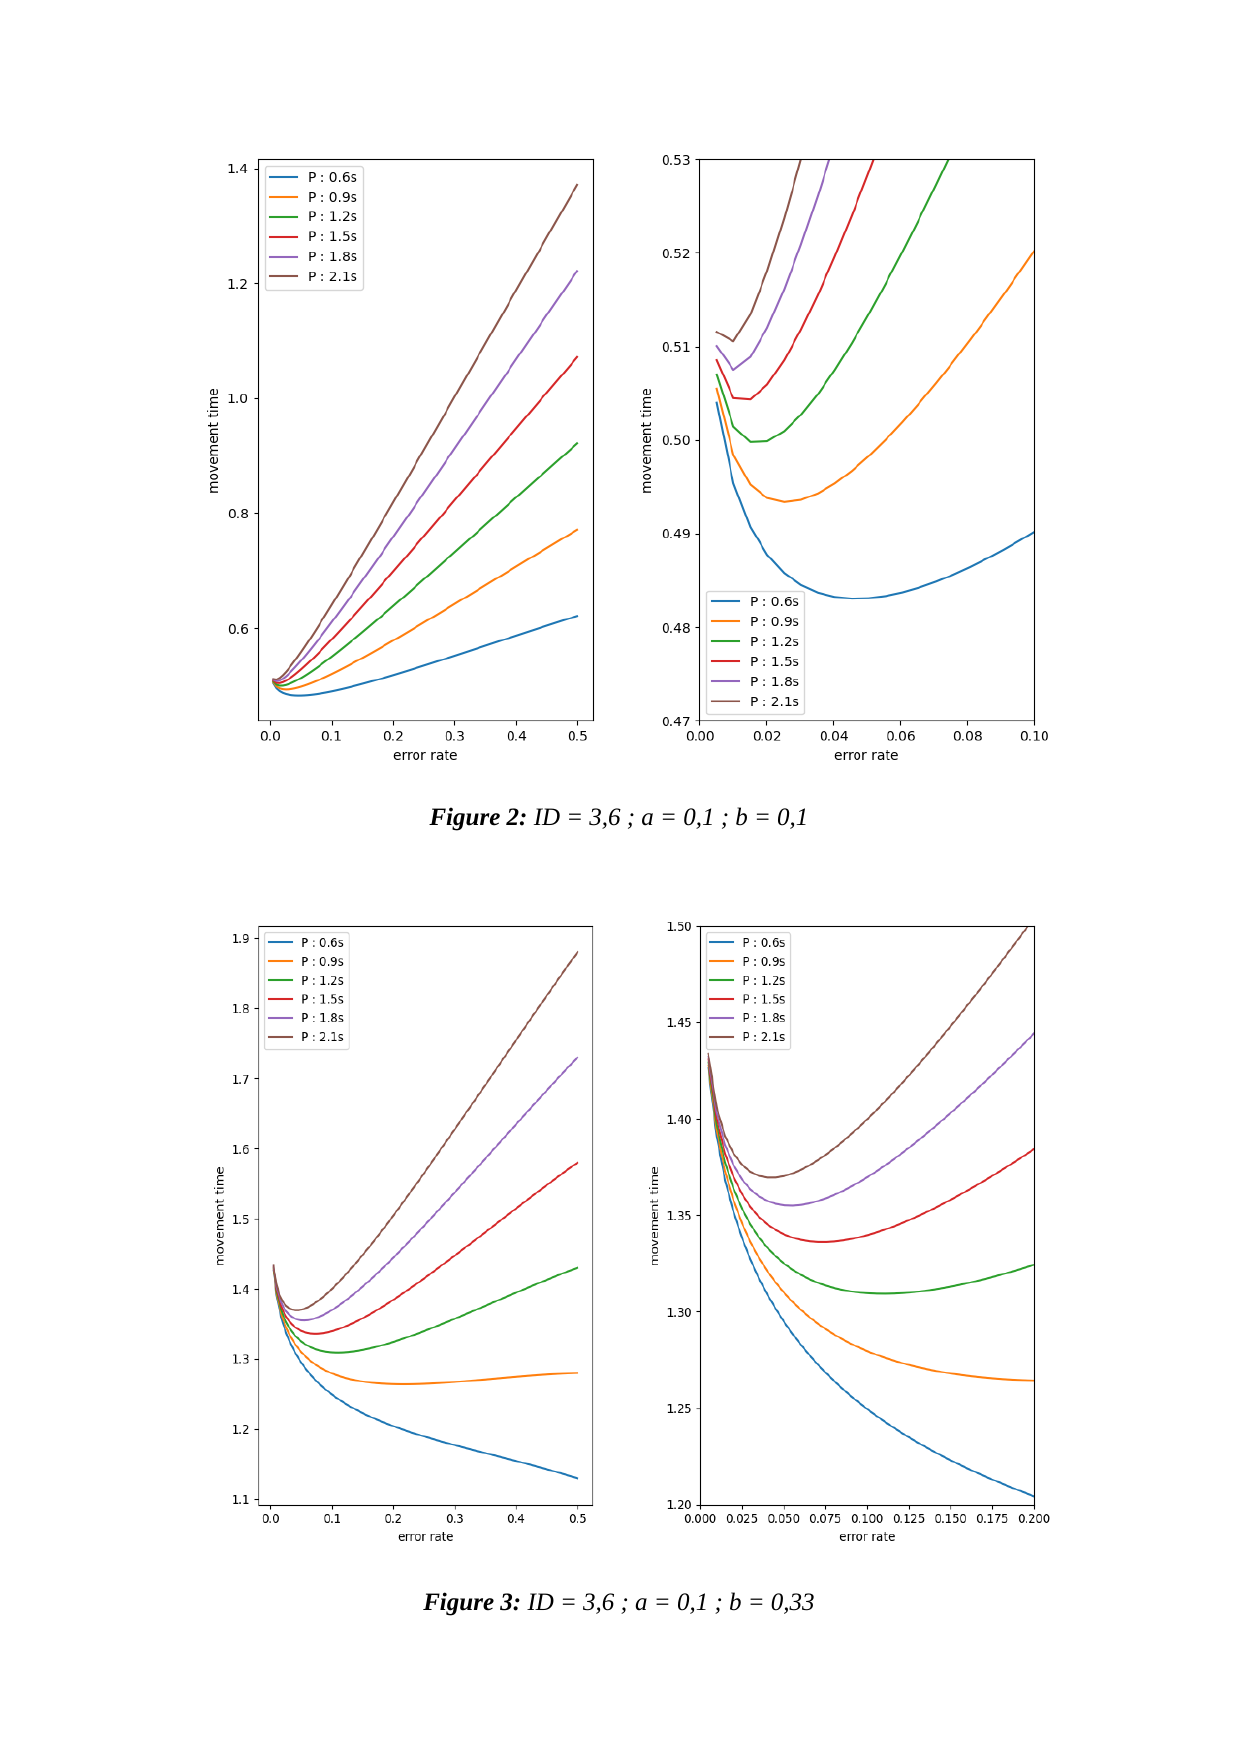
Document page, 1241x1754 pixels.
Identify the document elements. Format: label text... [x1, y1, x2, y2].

picture [163, 130, 1077, 802]
text Figure 2: ID = 3,6 ; a = 0,1 ; b = 0,1 [118, 131, 1122, 830]
picture [163, 896, 1077, 1588]
text Figure 3: ID = 3,6 ; a = 0,1 ; b = 0,33 [163, 1588, 1077, 1616]
